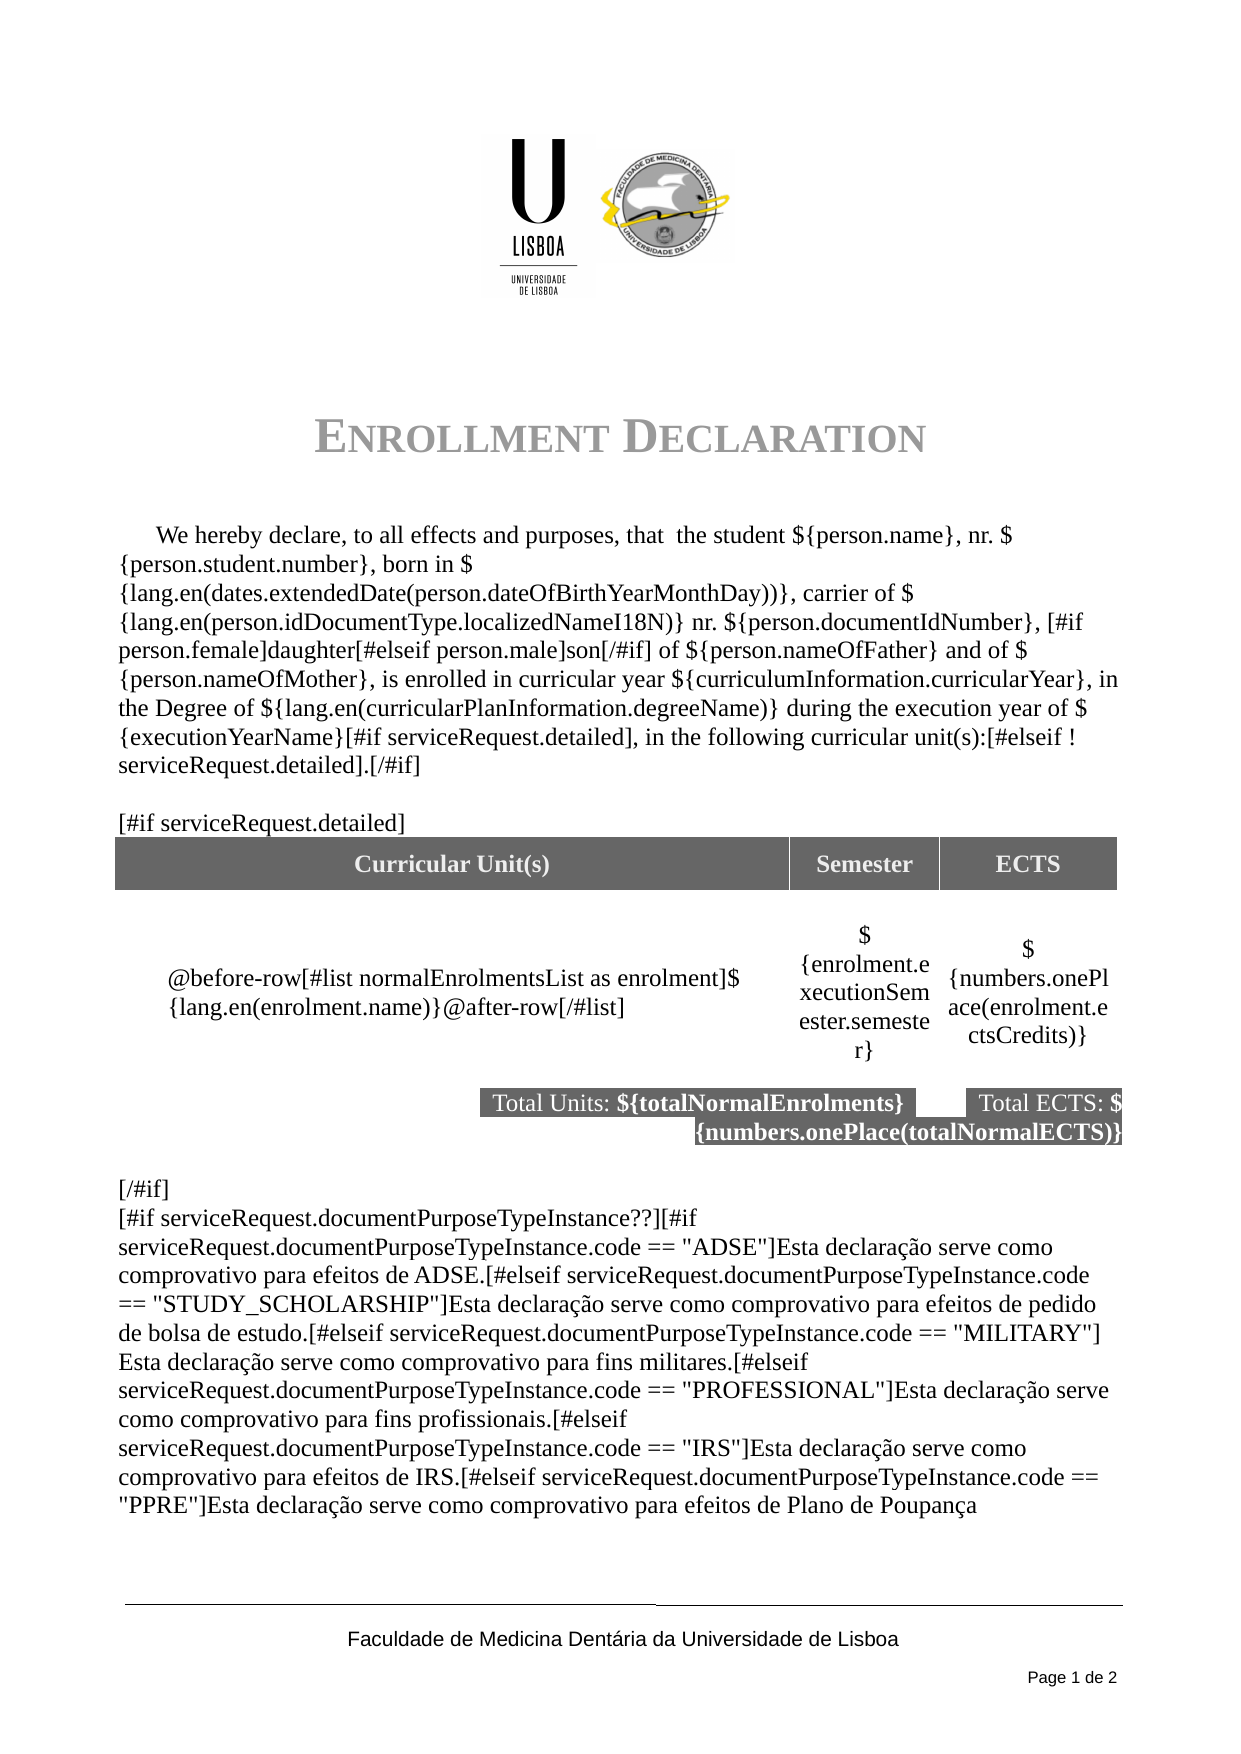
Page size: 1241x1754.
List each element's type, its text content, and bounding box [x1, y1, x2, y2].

text Total Units: ${totalNormalEnrolments} Total ECTS: ${numbers.onePlace(totalNormalECTS)} [118, 1088, 1122, 1145]
table_cell ${enrolment.executionSemester.semester} [790, 890, 939, 1070]
text [/#if] [118, 1174, 1122, 1203]
text [#if serviceRequest.documentPurposeTypeInstance??][#if serviceRequest.documentPurposeTypeInstance.code == "ADSE"]Esta declaração serve como comprovativo para efeitos de ADSE.[#elseif serviceRequest.documentPurposeTypeInstance.code == "STUDY_SCHOLARSHIP"]Esta declaração serve como comprovativo para efeitos de pedido de bolsa de estudo.[#elseif serviceRequest.documentPurposeTypeInstance.code == "MILITARY"] [118, 1203, 1122, 1347]
table_cell ${numbers.onePlace(enrolment.ectsCredits)} [940, 890, 1117, 1070]
text Enrollment Declaration [118, 406, 1122, 463]
table_header ECTS [940, 837, 1117, 890]
text We hereby declare, to all effects and purposes, that the student ${person.name}, nr. ${person.student.number}, born in ${lang.en(dates.extendedDate(person.dateOfBirthYearMonthDay))}, carrier of ${lang.en(person.idDocumentType.localizedNameI18N)} nr. ${person.documentIdNumber}, [#if person.female]daughter[#elseif person.male]son[/#if] of ${person.nameOfFather} and of ${person.nameOfMother}, is enrolled in curricular year ${curriculumInformation.curricularYear}, in the Degree of ${lang.en(curricularPlanInformation.degreeName)} during the execution year of ${executionYearName}[#if serviceRequest.detailed], in the following curricular unit(s):[#elseif !serviceRequest.detailed].[/#if] [118, 521, 1122, 779]
table_header Curricular Unit(s) [115, 837, 789, 890]
text [#if serviceRequest.detailed] [118, 808, 1122, 837]
table_cell @before-row[#list normalEnrolmentsList as enrolment]${lang.en(enrolment.name)}@after-row[/#list] [115, 890, 789, 1070]
table_header Semester [790, 837, 939, 890]
text Esta declaração serve como comprovativo para fins militares.[#elseif serviceRequest.documentPurposeTypeInstance.code == "PROFESSIONAL"]Esta declaração serve como comprovativo para fins profissionais.[#elseif serviceRequest.documentPurposeTypeInstance.code == "IRS"]Esta declaração serve como comprovativo para efeitos de IRS.[#elseif serviceRequest.documentPurposeTypeInstance.code == "PPRE"]Esta declaração serve como comprovativo para efeitos de Plano de Poupança [118, 1347, 1122, 1519]
picture [480, 134, 735, 298]
